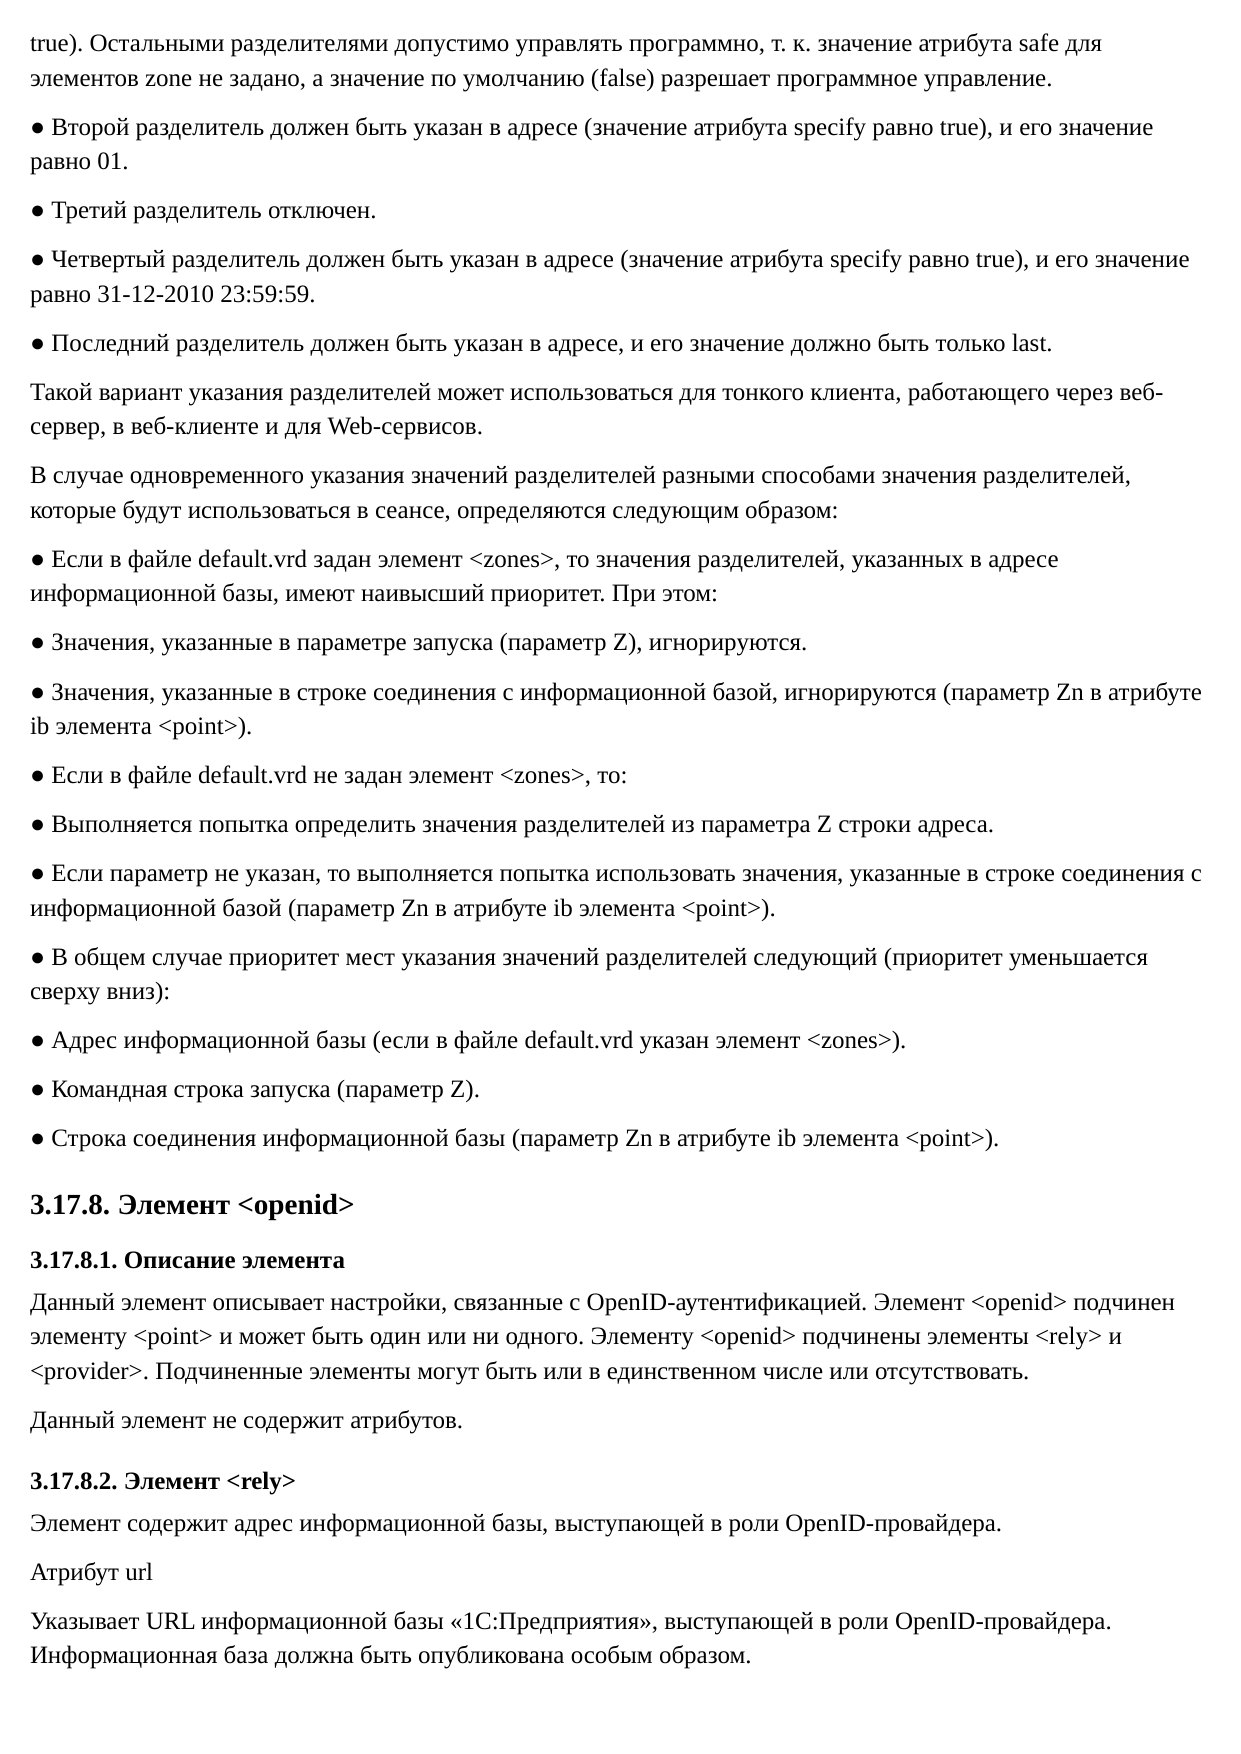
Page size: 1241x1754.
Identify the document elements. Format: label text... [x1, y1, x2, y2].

text ● Значения, указанные в строке соединения с информационной базой, игнорируются (параметр Zn в атрибуте ib элемента <point>). [30, 677, 1211, 740]
text ● Если параметр не указан, то выполняется попытка использовать значения, указанные в строке соединения с информационной базой (параметр Zn в атрибуте ib элемента <point>). [30, 858, 1211, 921]
text Такой вариант указания разделителей может использоваться для тонкого клиента, работающего через веб-сервер, в веб-клиенте и для Web-сервисов. [30, 377, 1211, 440]
text Указывает URL информационной базы «1С:Предприятия», выступающей в роли OpenID-провайдера. Информационная база должна быть опубликована особым образом. [30, 1606, 1211, 1669]
text ● Командная строка запуска (параметр Z). [30, 1074, 1211, 1103]
text ● Второй разделитель должен быть указан в адресе (значение атрибута specify равно true), и его значение равно 01. [30, 112, 1211, 175]
text ● Четвертый разделитель должен быть указан в адресе (значение атрибута specify равно true), и его значение равно 31-12-2010 23:59:59. [30, 244, 1211, 307]
text Данный элемент описывает настройки, связанные с OpenID-аутентификацией. Элемент <openid> подчинен элементу <point> и может быть один или ни одного. Элементу <openid> подчинены элементы <rely> и <provider>. Подчиненные элементы могут быть или в единственном числе или отсутствовать. [30, 1287, 1211, 1384]
subtitle 3.17.8. Элемент <openid> [30, 1187, 1211, 1221]
text true). Остальными разделителями допустимо управлять программно, т. к. значение атрибута safe для элементов zone не задано, а значение по умолчанию (false) разрешает программное управление. [30, 28, 1211, 91]
text ● Значения, указанные в параметре запуска (параметр Z), игнорируются. [30, 627, 1211, 656]
text ● Если в файле default.vrd задан элемент <zones>, то значения разделителей, указанных в адресе информационной базы, имеют наивысший приоритет. При этом: [30, 544, 1211, 607]
text ● Строка соединения информационной базы (параметр Zn в атрибуте ib элемента <point>). [30, 1123, 1211, 1152]
text Данный элемент не содержит атрибутов. [30, 1405, 1211, 1434]
text ● Если в файле default.vrd не задан элемент <zones>, то: [30, 760, 1211, 789]
text Элемент содержит адрес информационной базы, выступающей в роли OpenID-провайдера. [30, 1508, 1211, 1536]
subtitle 3.17.8.1. Описание элемента [30, 1246, 1211, 1274]
text ● Третий разделитель отключен. [30, 195, 1211, 224]
text ● В общем случае приоритет мест указания значений разделителей следующий (приоритет уменьшается сверху вниз): [30, 942, 1211, 1005]
text ● Последний разделитель должен быть указан в адресе, и его значение должно быть только last. [30, 328, 1211, 357]
text ● Адрес информационной базы (если в файле default.vrd указан элемент <zones>). [30, 1025, 1211, 1054]
text Атрибут url [30, 1557, 1211, 1586]
text ● Выполняется попытка определить значения разделителей из параметра Z строки адреса. [30, 809, 1211, 838]
subtitle 3.17.8.2. Элемент <rely> [30, 1466, 1211, 1495]
text В случае одновременного указания значений разделителей разными способами значения разделителей, которые будут использоваться в сеансе, определяются следующим образом: [30, 460, 1211, 524]
